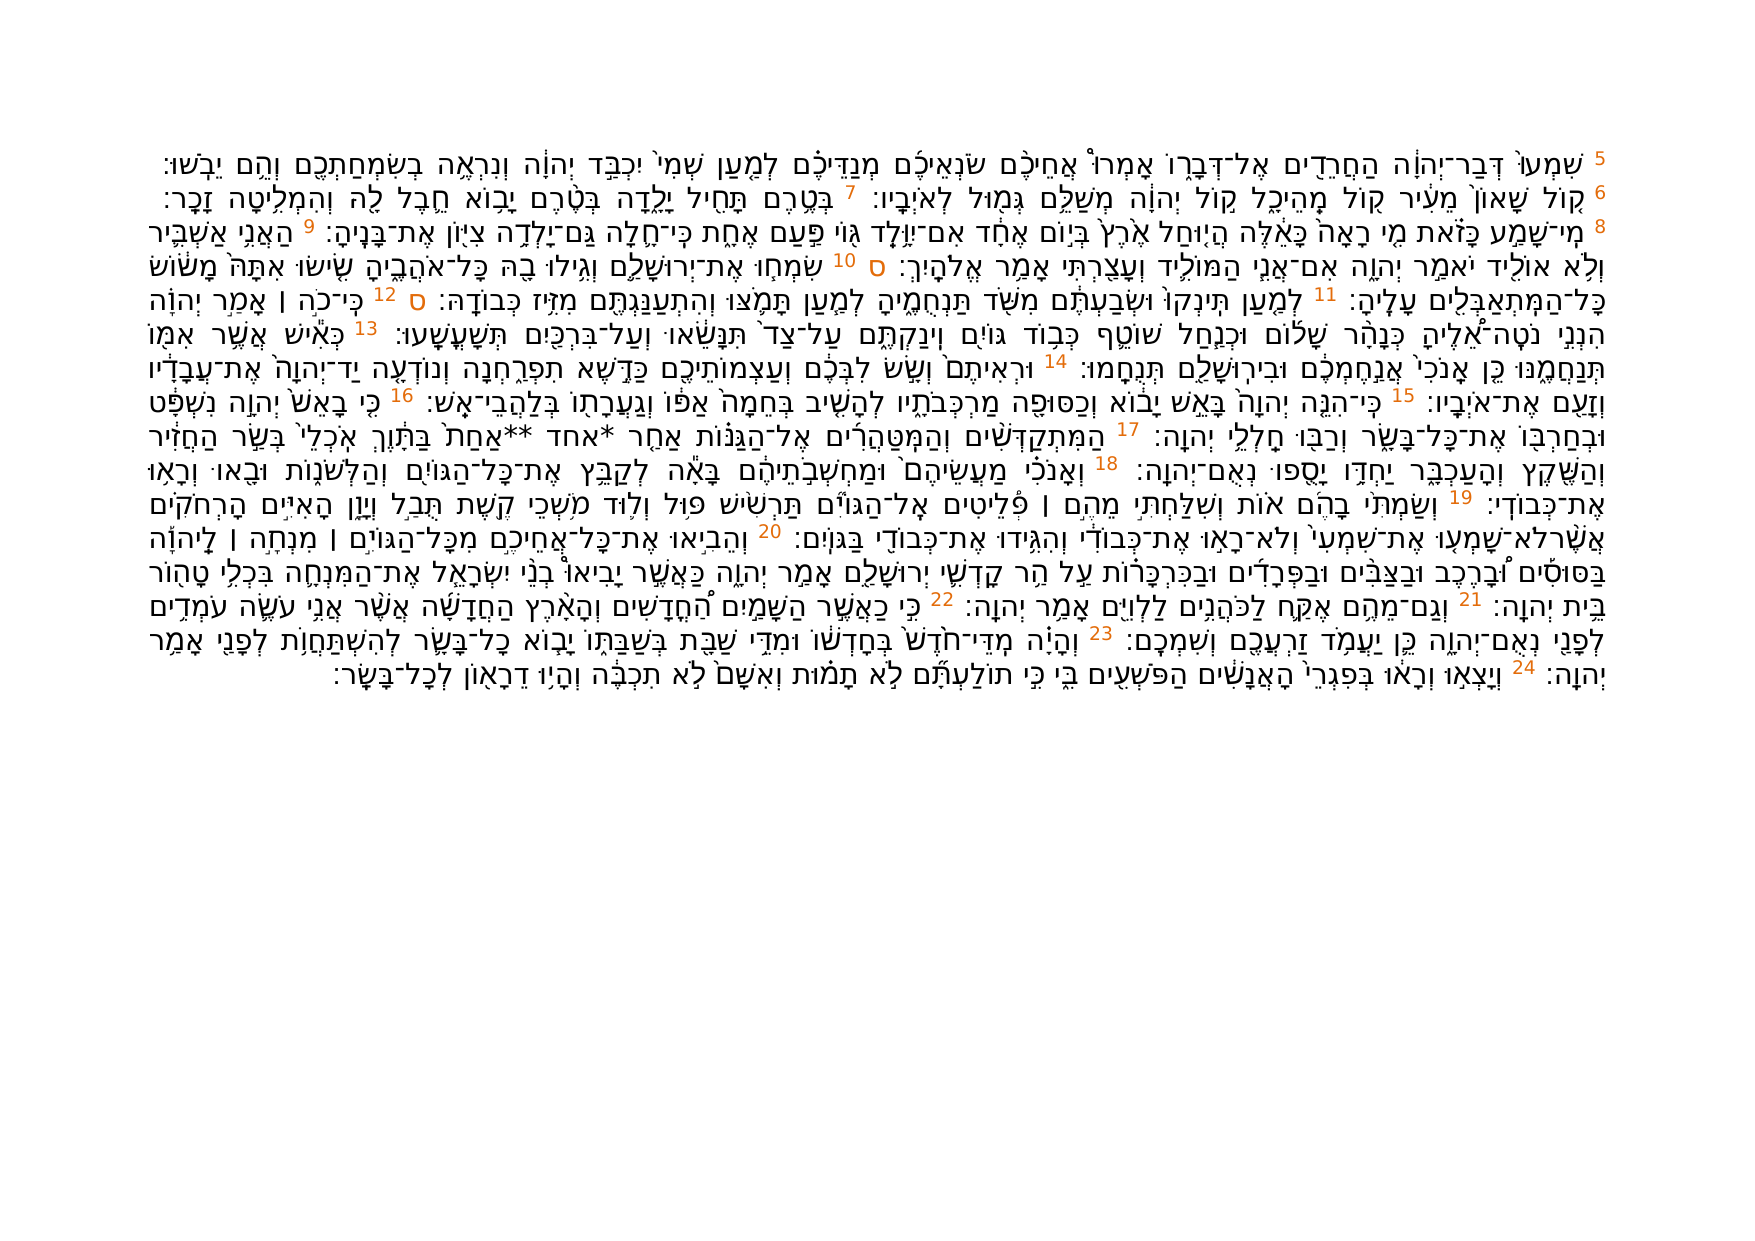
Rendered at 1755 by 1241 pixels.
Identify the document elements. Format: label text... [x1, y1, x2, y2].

text 1 כֹּ֚ה אָמַ֣ר יְהוָ֔ה הַשָּׁמַ֣יִם כִּסְאִ֔י וְהָאָ֖רֶץ הֲדֹ֣ם רַגְלָ֑י אֵי־זֶ֥ה בַ֙יִת֙ אֲשֶׁ֣ר תִּבְנוּ־לִ֔י וְאֵי־זֶ֥ה מָק֖וֹם מְנוּחָתִֽי׃ ‬‬‬‬‬2 וְאֶת־כָּל־אֵ֙לֶּה֙ יָדִ֣י עָשָׂ֔תָה וַיִּהְי֥וּ כָל־אֵ֖לֶּה נְאֻם־יְהוָ֑ה וְאֶל־זֶ֣ה אַבִּ֔יט אֶל־עָנִי֙ וּנְכֵה־ר֔וּחַ וְחָרֵ֖ד עַל־דְּבָרִֽי׃ ‬‬‬3 שׁוֹחֵ֨ט הַשּׁ֜וֹר מַכֵּה־אִ֗ישׁ זוֹבֵ֤חַ הַשֶּׂה֙ עֹ֣רֵֽף כֶּ֔לֶב מַעֲלֵ֤ה מִנְחָה֙ דַּם־חֲזִ֔יר מַזְכִּ֥יר לְבֹנָ֖ה מְבָ֣רֵֽךְ אָ֑וֶן גַּם־הֵ֗מָּה בָּֽחֲרוּ֙ בְּדַרְכֵיהֶ֔ם וּבְשִׁקּוּצֵיהֶ֖ם נַפְשָׁ֥ם חָפֵֽצָה׃ ‬‬‬4 גַּם־אֲנִ֞י אֶבְחַ֣ר בְּתַעֲלֻלֵיהֶ֗ם וּמְגֽוּרֹתָם֙ אָבִ֣יא לָהֶ֔ם יַ֤עַן קָרָ֙אתִי֙ וְאֵ֣ין עוֹנֶ֔ה דִּבַּ֖רְתִּי וְלֹ֣א שָׁמֵ֑עוּ וַיַּעֲשׂ֤וּ הָרַע֙ בְּעֵינַ֔י וּבַאֲשֶׁ֥ר לֹֽא־חָפַ֖צְתִּי בָּחָֽרוּ׃ ס ‬‬‬5 שִׁמְעוּ֙ דְּבַר־יְהוָ֔ה הַחֲרֵדִ֖ים אֶל־דְּבָר֑וֹ אָמְרוּ֩ אֲחֵיכֶ֨ם שֹׂנְאֵיכֶ֜ם מְנַדֵּיכֶ֗ם לְמַ֤עַן שְׁמִי֙ יִכְבַּ֣ד יְהוָ֔ה וְנִרְאֶ֥ה בְשִׂמְחַתְכֶ֖ם וְהֵ֥ם יֵבֹֽשׁוּ׃ ‬‬‬6 ק֤וֹל שָׁאוֹן֙ מֵעִ֔יר ק֖וֹל מֵֽהֵיכָ֑ל ק֣וֹל יְהוָ֔ה מְשַׁלֵּ֥ם גְּמ֖וּל לְאֹיְבָֽיו׃ ‬‬‬7 בְּטֶ֥רֶם תָּחִ֖יל יָלָ֑דָה בְּטֶ֨רֶם יָב֥וֹא חֵ֛בֶל לָ֖הּ וְהִמְלִ֥יטָה זָכָֽר׃ ‬‬‬8 מִֽי־שָׁמַ֣ע כָּזֹ֗את מִ֤י רָאָה֙ כָּאֵ֔לֶּה הֲי֤וּחַל אֶ֙רֶץ֙ בְּי֣וֹם אֶחָ֔ד אִם־יִוָּ֥לֵֽד גּ֖וֹי פַּ֣עַם אֶחָ֑ת כִּֽי־חָ֛לָה גַּם־יָלְדָ֥ה צִיּ֖וֹן אֶת־בָּנֶֽיהָ׃ ‬‬‬9 הַאֲנִ֥י אַשְׁבִּ֛יר וְלֹ֥א אוֹלִ֖יד יֹאמַ֣ר יְהוָ֑ה אִם־אֲנִ֧י הַמּוֹלִ֛יד וְעָצַ֖רְתִּי אָמַ֥ר אֱלֹהָֽיִךְ׃ ס ‬‬‬10 שִׂמְח֧וּ אֶת־יְרוּשָׁלַ֛͏ִם וְגִ֥ילוּ בָ֖הּ כָּל־אֹהֲבֶ֑יהָ שִׂ֤ישׂוּ אִתָּהּ֙ מָשׂ֔וֹשׂ כָּל־הַמִּֽתְאַבְּלִ֖ים עָלֶֽיהָ׃ ‬‬‬11 לְמַ֤עַן תִּֽינְקוּ֙ וּשְׂבַעְתֶּ֔ם מִשֹּׁ֖ד תַּנְחֻמֶ֑יהָ לְמַ֧עַן תָּמֹ֛צּוּ וְהִתְעַנַּגְתֶּ֖ם מִזִּ֥יז כְּבוֹדָֽהּ׃ ס ‬‬‬12 כִּֽי־כֹ֣ה ׀ אָמַ֣ר יְהוָ֗ה הִנְנִ֣י נֹטֶֽה־אֵ֠לֶיהָ כְּנָהָ֨ר שָׁל֜וֹם וּכְנַ֧חַל שׁוֹטֵ֛ף כְּב֥וֹד גּוֹיִ֖ם וִֽינַקְתֶּ֑ם עַל־צַד֙ תִּנָּשֵׂ֔אוּ וְעַל־בִּרְכַּ֖יִם תְּשָׁעֳשָֽׁעוּ׃ ‬‬‬13 כְּאִ֕ישׁ אֲשֶׁ֥ר אִמּ֖וֹ תְּנַחֲמֶ֑נּוּ כֵּ֤ן אָֽנֹכִי֙ אֲנַ֣חֶמְכֶ֔ם וּבִירֽוּשָׁלַ֖͏ִם תְּנֻחָֽמוּ׃ ‬‬‬14 וּרְאִיתֶם֙ וְשָׂ֣שׂ לִבְּכֶ֔ם וְעַצְמוֹתֵיכֶ֖ם כַּדֶּ֣שֶׁא תִפְרַ֑חְנָה וְנוֹדְעָ֤ה יַד־יְהוָה֙ אֶת־עֲבָדָ֔יו וְזָעַ֖ם אֶת־אֹיְבָֽיו׃ ‬‬‬15 כִּֽי־הִנֵּ֤ה יְהוָה֙ בָּאֵ֣שׁ יָב֔וֹא וְכַסּוּפָ֖ה מַרְכְּבֹתָ֑יו לְהָשִׁ֤יב בְּחֵמָה֙ אַפּ֔וֹ וְגַעֲרָת֖וֹ בְּלַהֲבֵי־אֵֽשׁ׃ ‬‬‬16 כִּ֤י בָאֵשׁ֙ יְהוָ֣ה נִשְׁפָּ֔ט וּבְחַרְבּ֖וֹ אֶת־כָּל־בָּשָׂ֑ר וְרַבּ֖וּ חַֽלְלֵ֥י יְהוָֽה׃ ‬‬‬17 הַמִּתְקַדְּשִׁ֨ים וְהַמִּֽטַּהֲרִ֜ים אֶל־הַגַּנּ֗וֹת אַחַ֤ר *אחד **אַחַת֙ בַּתָּ֔וֶךְ אֹֽכְלֵי֙ בְּשַׂ֣ר הַחֲזִ֔יר וְהַשֶּׁ֖קֶץ וְהָעַכְבָּ֑ר יַחְדָּ֥ו יָסֻ֖פוּ נְאֻם־יְהוָֽה׃ ‬‬‬18 וְאָנֹכִ֗י מַעֲשֵׂיהֶם֙ וּמַחְשְׁבֹ֣תֵיהֶ֔ם בָּאָ֕ה לְקַבֵּ֥ץ אֶת־כָּל־הַגּוֹיִ֖ם וְהַלְּשֹׁנ֑וֹת וּבָ֖אוּ וְרָא֥וּ אֶת־כְּבוֹדִֽי׃ ‬‬‬19 וְשַׂמְתִּ֨י בָהֶ֜ם א֗וֹת וְשִׁלַּחְתִּ֣י מֵהֶ֣ם ׀ פְּ֠לֵיטִים אֶֽל־הַגּוֹיִ֞ם תַּרְשִׁ֨ישׁ פּ֥וּל וְל֛וּד מֹ֥שְׁכֵי קֶ֖שֶׁת תֻּבַ֣ל וְיָוָ֑ן הָאִיִּ֣ים הָרְחֹקִ֗ים אֲשֶׁ֨רלֹא־שָׁמְע֤וּ אֶת־שִׁמְעִי֙ וְלֹא־רָא֣וּ אֶת־כְּבוֹדִ֔י וְהִגִּ֥ידוּ אֶת־כְּבוֹדִ֖י בַּגּוֹיִֽם׃ ‬‬‬20 וְהֵבִ֣יאוּ אֶת־כָּל־אֲחֵיכֶ֣ם מִכָּל־הַגּוֹיִ֣ם ׀ מִנְחָ֣ה ׀ לַֽיהוָ֡ה בַּסּוּסִ֡ים וּ֠בָרֶכֶב וּבַצַּבִּ֨ים וּבַפְּרָדִ֜ים וּבַכִּרְכָּר֗וֹת עַ֣ל הַ֥ר קָדְשִׁ֛י יְרוּשָׁלַ֖͏ִם אָמַ֣ר יְהוָ֑ה כַּאֲשֶׁ֣ר יָבִיאוּ֩ בְנֵ֨י יִשְׂרָאֵ֧ל אֶת־הַמִּנְחָ֛ה בִּכְלִ֥י טָה֖וֹר בֵּ֥ית יְהוָֽה׃ ‬‬‬21 וְגַם־מֵהֶ֥ם אֶקַּ֛ח לַכֹּהֲנִ֥ים לַלְוִיִּ֖ם אָמַ֥ר יְהוָֽה׃ ‬‬‬22 כִּ֣י כַאֲשֶׁ֣ר הַשָּׁמַ֣יִם הַ֠חֳדָשִׁים וְהָאָ֨רֶץ הַחֲדָשָׁ֜ה אֲשֶׁ֨ר אֲנִ֥י עֹשֶׂ֛ה עֹמְדִ֥ים לְפָנַ֖י נְאֻם־יְהוָ֑ה כֵּ֛ן יַעֲמֹ֥ד זַרְעֲכֶ֖ם וְשִׁמְכֶֽם׃ ‬‬‬23 וְהָיָ֗ה מִֽדֵּי־חֹ֙דֶשׁ֙ בְּחָדְשׁ֔וֹ וּמִדֵּ֥י שַׁבָּ֖ת בְּשַׁבַּתּ֑וֹ יָב֧וֹא כָל־בָּשָׂ֛ר לְהִשְׁתַּחֲוֺ֥ת לְפָנַ֖י אָמַ֥ר יְהוָֽה׃ ‬‬‬24 וְיָצְא֣וּ וְרָא֔וּ בְּפִגְרֵי֙ הָאֲנָשִׁ֔ים הַפֹּשְׁעִ֖ים בִּ֑י כִּ֣י תוֹלַעְתָּ֞ם לֹ֣א תָמ֗וּת וְאִשָּׁם֙ לֹ֣א תִכְבֶּ֔ה וְהָי֥וּ דֵרָא֖וֹן לְכָל־בָּשָֽׂר׃ ‬‬‬‬‬‬‬‬‬‬‬‬‬‬‬‬‬‬‬‬‬‬‬‬‬‬ [148, 148, 1606, 691]
